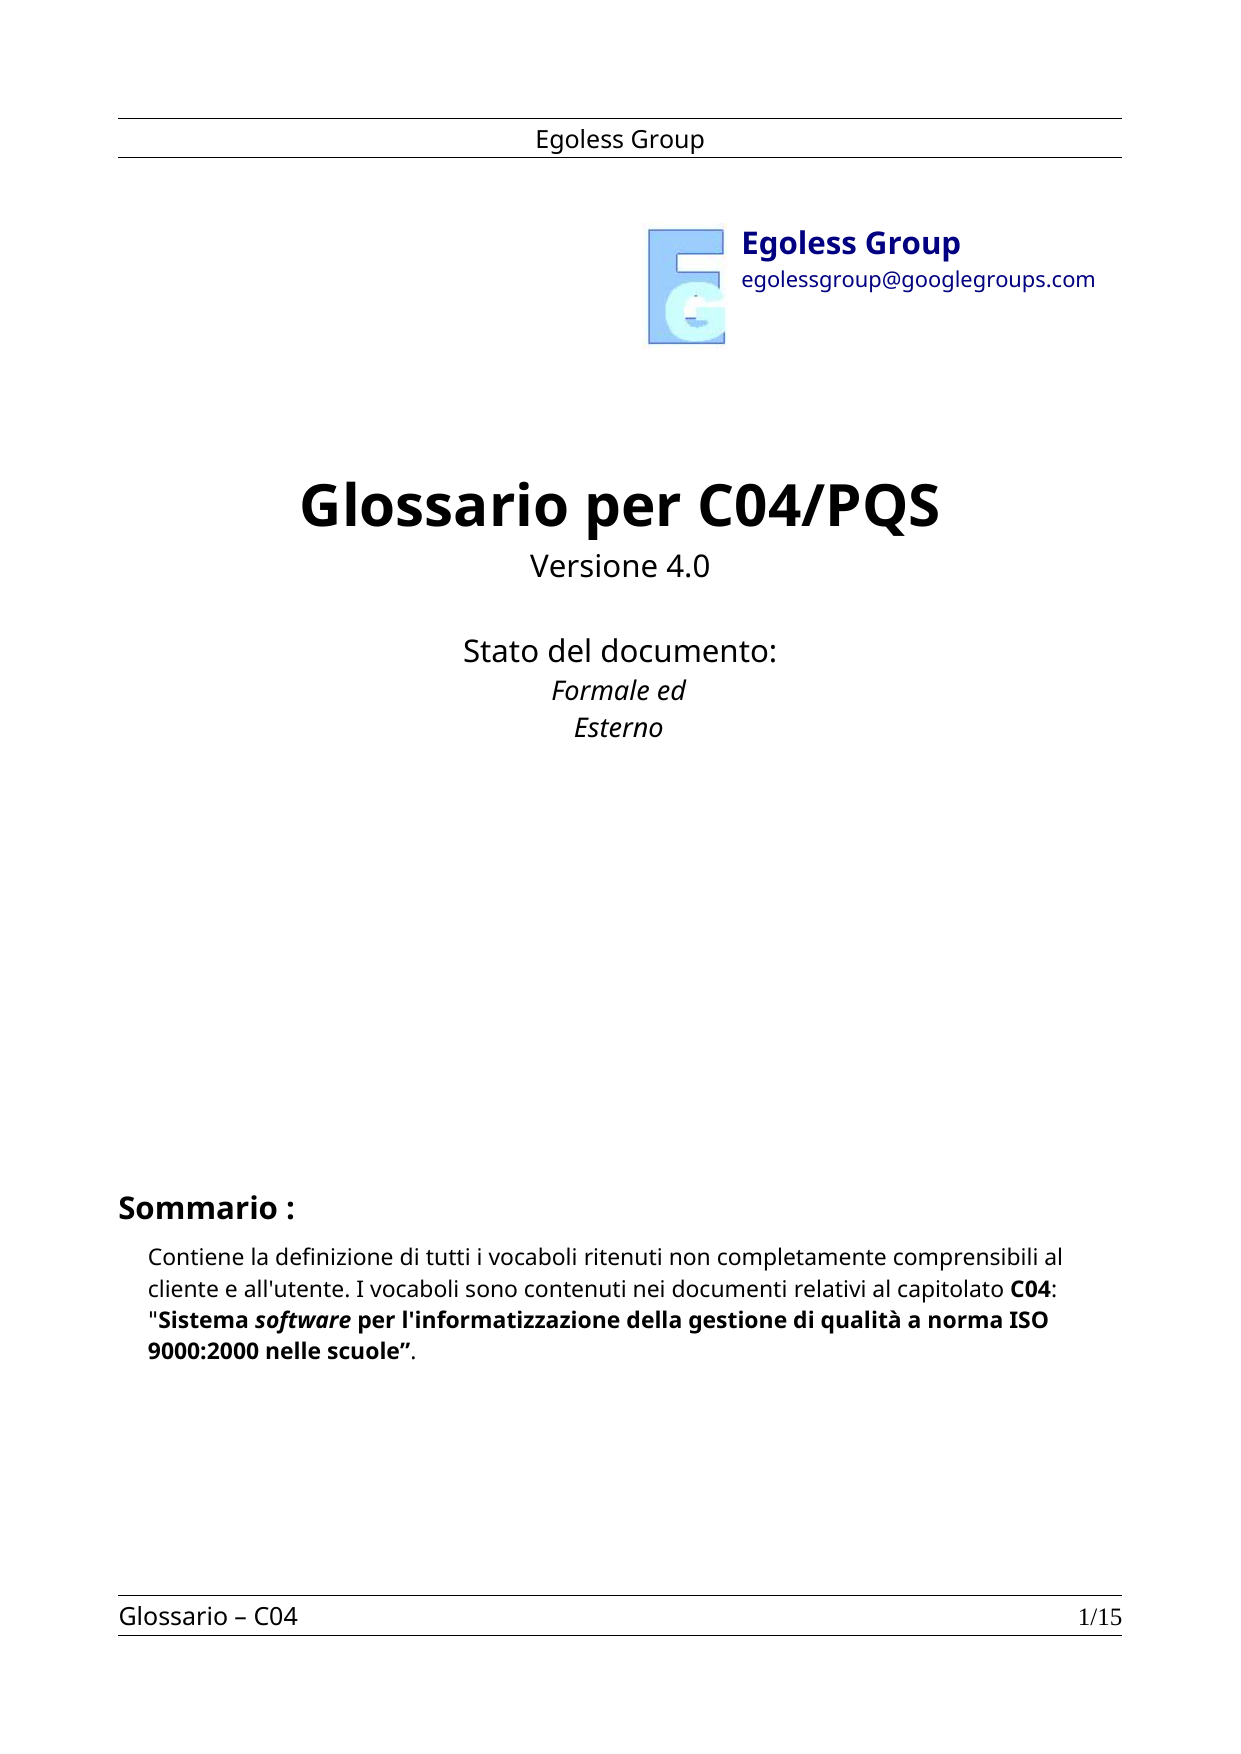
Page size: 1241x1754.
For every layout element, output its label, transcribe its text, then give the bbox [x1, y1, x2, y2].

picture [642, 223, 733, 352]
text Glossario per C04/PQS [118, 464, 1122, 544]
table_header [118, 216, 735, 385]
table_header Egoless Group egolessgroup@googlegroups.com [735, 216, 1122, 385]
text Sommario : [118, 1186, 1122, 1229]
text Versione 4.0 [118, 544, 1122, 586]
text Formale ed [118, 672, 1122, 708]
text Contiene la definizione di tutti i vocaboli ritenuti non completamente comprensibili al cliente e all'utente. I vocaboli sono contenuti nei documenti relativi al capitolato C04: "Sistema software per l'informatizzazione della gestione di qualità a norma ISO 9000:2000 nelle scuole”. [148, 1241, 1122, 1366]
text Esterno [118, 708, 1122, 745]
text Stato del documento: [118, 629, 1122, 672]
